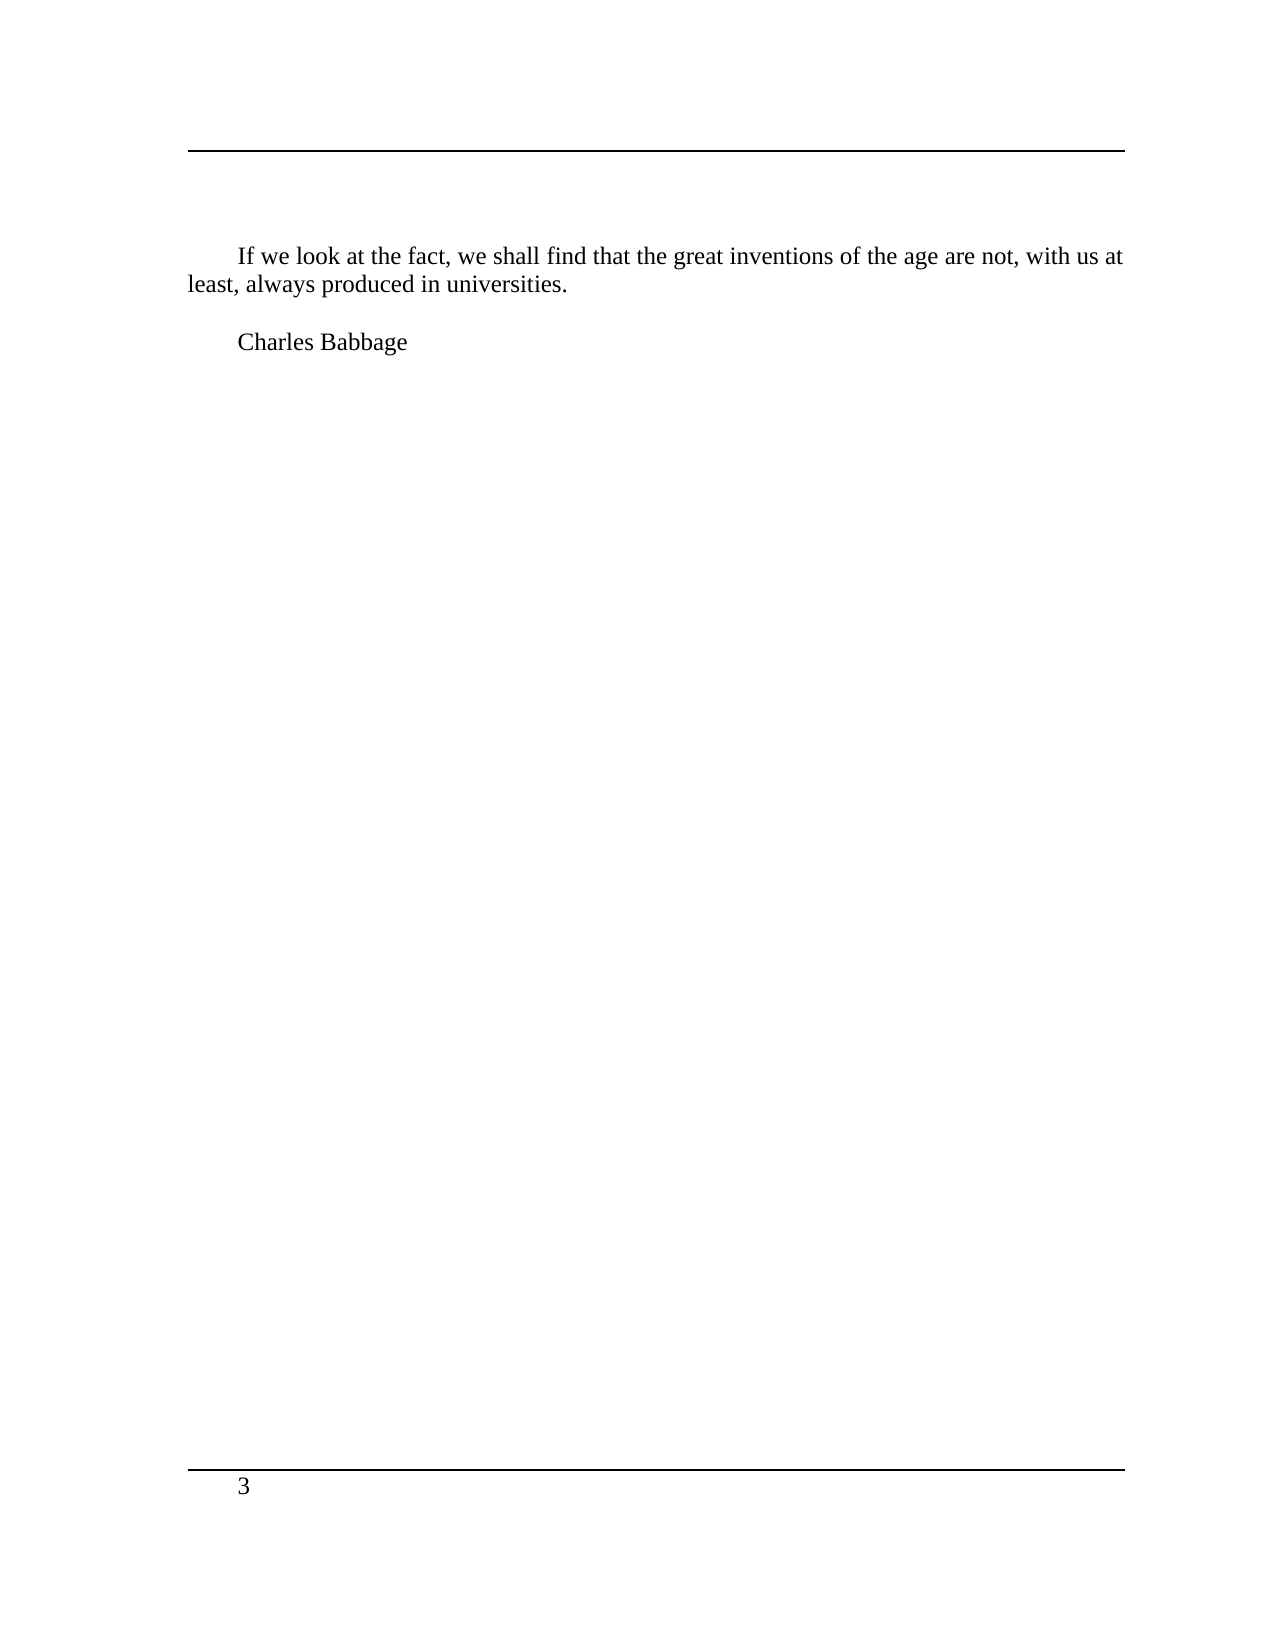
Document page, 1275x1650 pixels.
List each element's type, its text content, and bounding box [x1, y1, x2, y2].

text If we look at the fact, we shall find that the great inventions of the age are not, with us at least, always produced in universities. [187, 241, 1125, 298]
text Charles Babbage [187, 327, 1125, 356]
